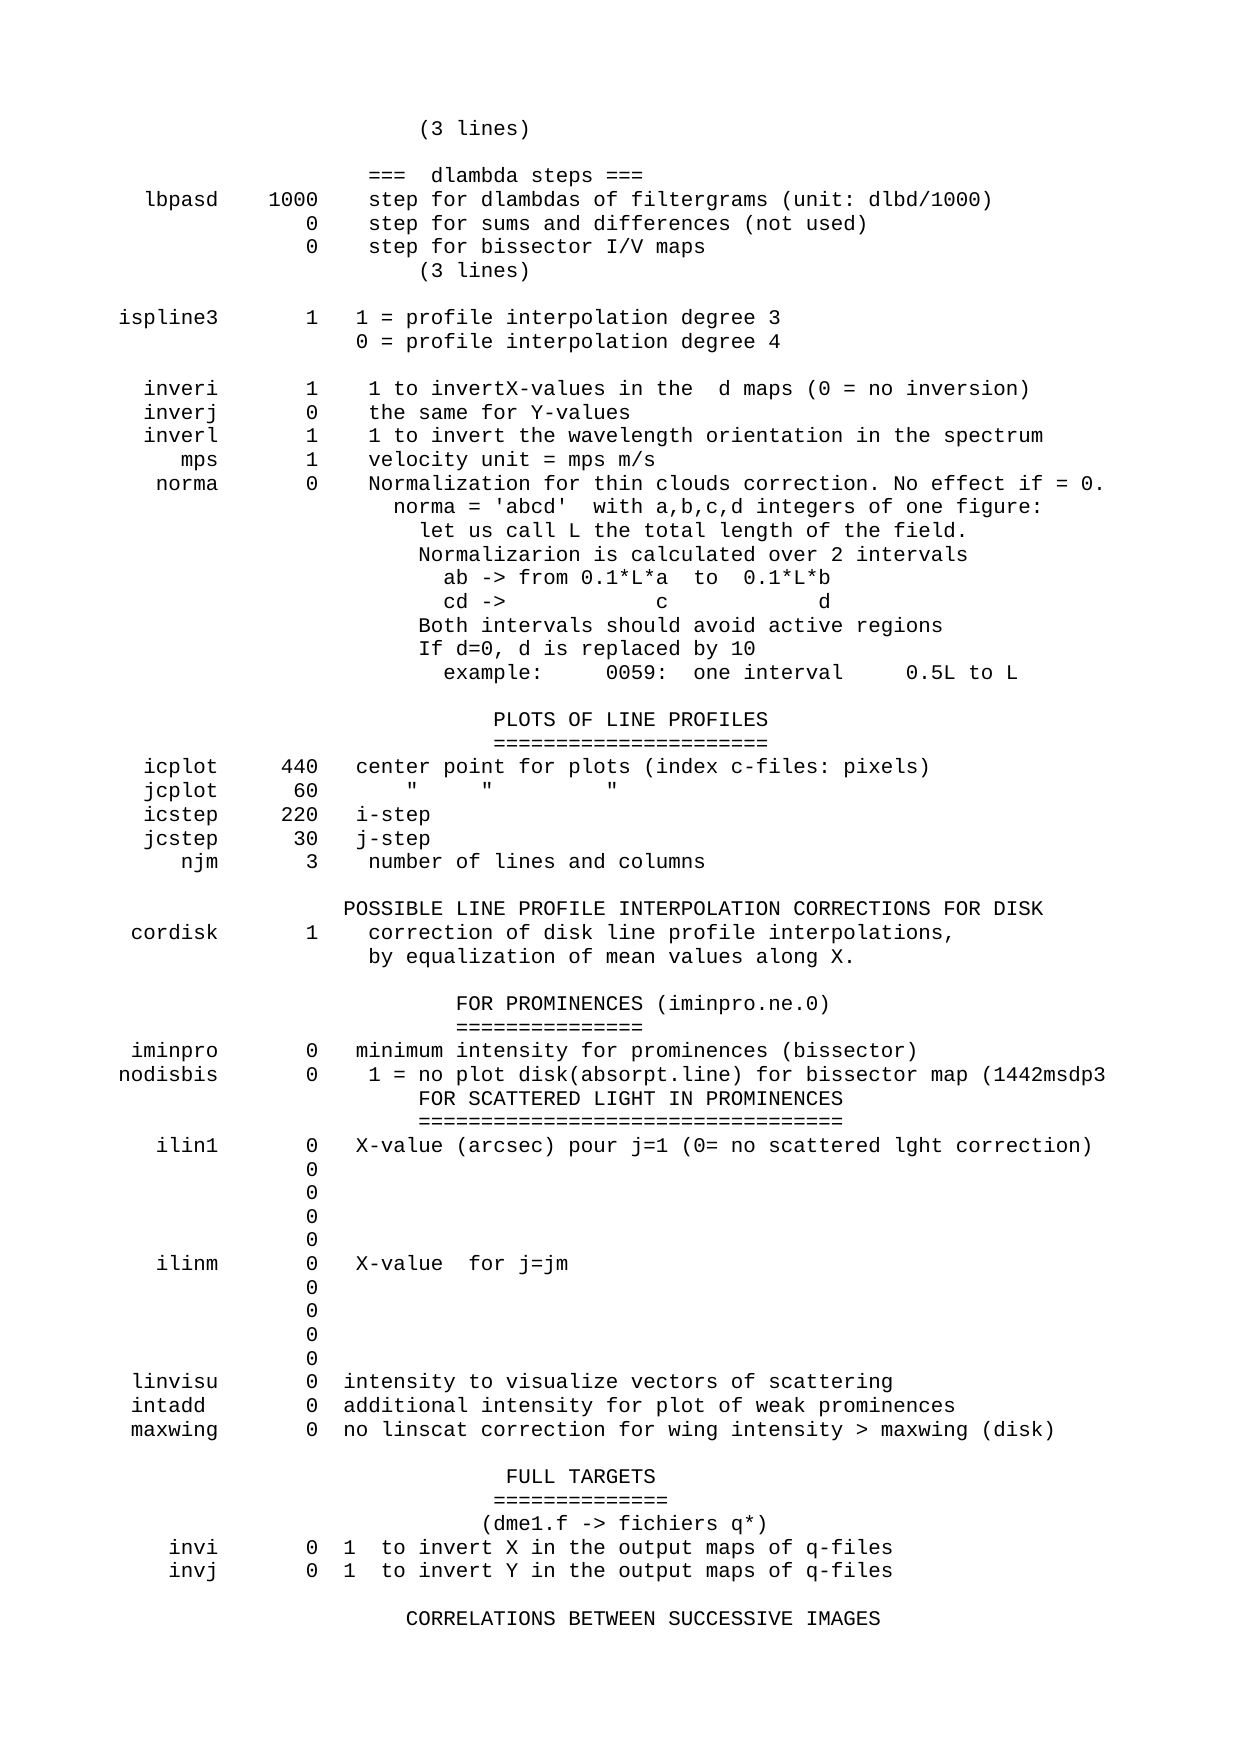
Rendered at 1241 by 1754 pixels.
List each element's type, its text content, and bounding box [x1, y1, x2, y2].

text 0 = profile interpolation degree 4 [118, 331, 1122, 354]
text linvisu 0 intensity to visualize vectors of scattering [118, 1371, 1122, 1395]
text example: 0059: one interval 0.5L to L [118, 662, 1122, 686]
text ilinm 0 X-value for j=jm [118, 1253, 1122, 1277]
text Normalizarion is calculated over 2 intervals [118, 544, 1122, 567]
text maxwing 0 no linscat correction for wing intensity > maxwing (disk) [118, 1419, 1122, 1442]
text POSSIBLE LINE PROFILE INTERPOLATION CORRECTIONS FOR DISK [118, 898, 1122, 922]
text let us call L the total length of the field. [118, 520, 1122, 544]
text ====================== [118, 733, 1122, 757]
text (3 lines) [118, 118, 1122, 142]
text PLOTS OF LINE PROFILES [118, 709, 1122, 733]
text If d=0, d is replaced by 10 [118, 638, 1122, 662]
text 0 [118, 1158, 1122, 1182]
text by equalization of mean values along X. [118, 946, 1122, 969]
text intadd 0 additional intensity for plot of weak prominences [118, 1395, 1122, 1419]
text lbpasd 1000 step for dlambdas of filtergrams (unit: dlbd/1000) [118, 189, 1122, 213]
text ilin1 0 X-value (arcsec) pour j=1 (0= no scattered lght correction) [118, 1135, 1122, 1158]
text inverl 1 1 to invert the wavelength orientation in the spectrum [118, 426, 1122, 449]
text njm 3 number of lines and columns [118, 851, 1122, 875]
text ab -> from 0.1*L*a to 0.1*L*b [118, 567, 1122, 591]
text norma = 'abcd' with a,b,c,d integers of one figure: [118, 496, 1122, 520]
text 0 [118, 1182, 1122, 1206]
text icstep 220 i-step [118, 804, 1122, 827]
text invi 0 1 to invert X in the output maps of q-files [118, 1537, 1122, 1561]
text 0 step for bissector I/V maps [118, 236, 1122, 260]
text norma 0 Normalization for thin clouds correction. No effect if = 0. [118, 473, 1122, 496]
text jcplot 60 " " " [118, 780, 1122, 804]
text FULL TARGETS [118, 1466, 1122, 1489]
text invj 0 1 to invert Y in the output maps of q-files [118, 1561, 1122, 1584]
text mps 1 velocity unit = mps m/s [118, 449, 1122, 473]
text ============== [118, 1489, 1122, 1513]
text icplot 440 center point for plots (index c-files: pixels) [118, 757, 1122, 780]
text 0 step for sums and differences (not used) [118, 213, 1122, 236]
text 0 [118, 1324, 1122, 1348]
text Both intervals should avoid active regions [118, 615, 1122, 638]
text ================================== [118, 1111, 1122, 1135]
text 0 [118, 1206, 1122, 1229]
text 0 [118, 1348, 1122, 1371]
text nodisbis 0 1 = no plot disk(absorpt.line) for bissector map (1442msdp3 [118, 1064, 1122, 1088]
text FOR PROMINENCES (iminpro.ne.0) [118, 993, 1122, 1017]
text jcstep 30 j-step [118, 827, 1122, 851]
text cordisk 1 correction of disk line profile interpolations, [118, 922, 1122, 946]
text cd -> c d [118, 591, 1122, 615]
text === dlambda steps === [118, 165, 1122, 189]
text (3 lines) [118, 260, 1122, 284]
text 0 [118, 1300, 1122, 1324]
text =============== [118, 1017, 1122, 1040]
text inveri 1 1 to invertX-values in the d maps (0 = no inversion) [118, 378, 1122, 402]
text FOR SCATTERED LIGHT IN PROMINENCES [118, 1088, 1122, 1111]
text ispline3 1 1 = profile interpolation degree 3 [118, 307, 1122, 331]
text 0 [118, 1229, 1122, 1253]
text CORRELATIONS BETWEEN SUCCESSIVE IMAGES [118, 1608, 1122, 1631]
text inverj 0 the same for Y-values [118, 402, 1122, 426]
text iminpro 0 minimum intensity for prominences (bissector) [118, 1040, 1122, 1064]
text 0 [118, 1277, 1122, 1300]
text (dme1.f -> fichiers q*) [118, 1513, 1122, 1537]
